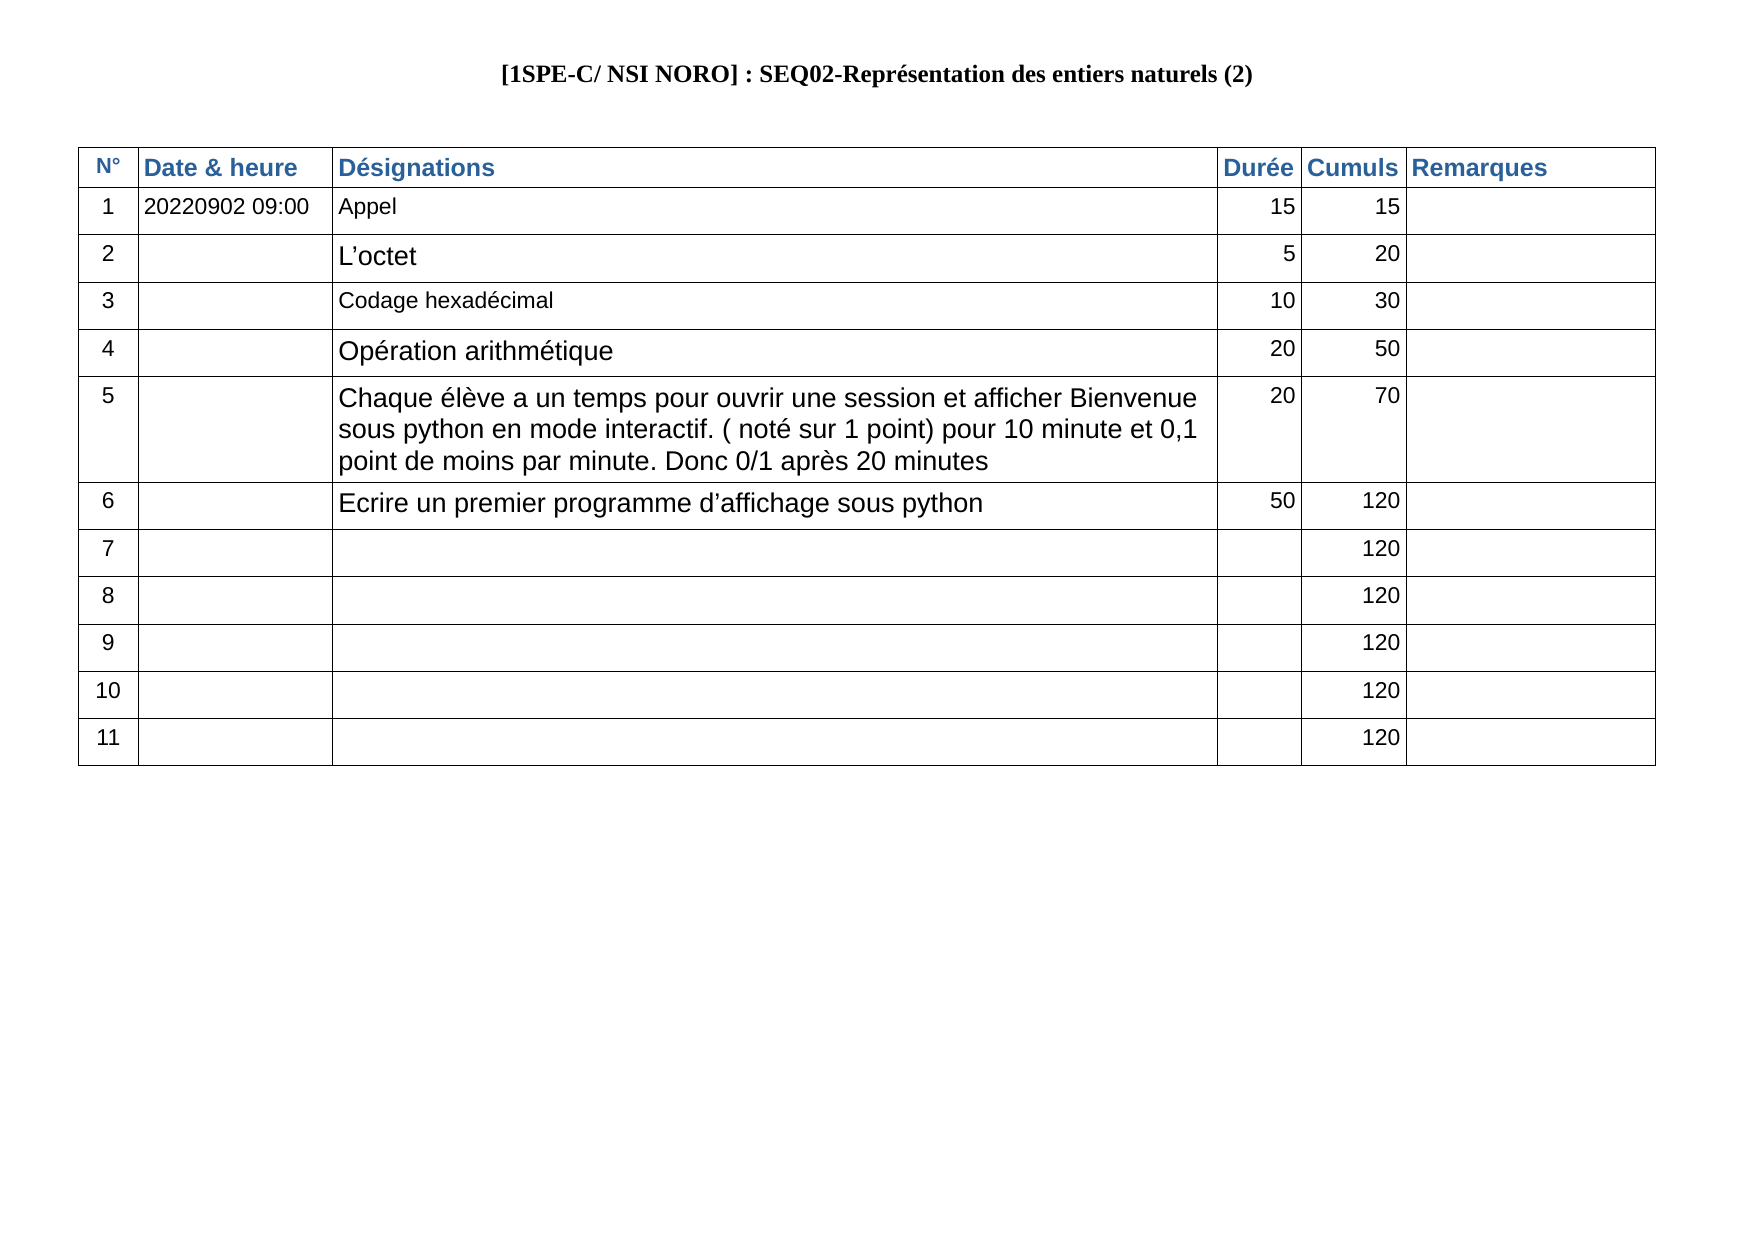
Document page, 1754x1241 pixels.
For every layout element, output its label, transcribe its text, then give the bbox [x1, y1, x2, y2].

table_cell [333, 530, 1217, 576]
table_header Cumuls [1302, 148, 1406, 187]
table_cell [139, 719, 332, 765]
table_cell 20 [1218, 377, 1301, 482]
table_cell [1407, 330, 1655, 376]
table_cell [1407, 625, 1655, 671]
table_cell 20 [1302, 235, 1406, 282]
table_cell 3 [79, 283, 138, 329]
table_cell L’octet [333, 235, 1217, 282]
table_cell [139, 483, 332, 529]
table_header Date & heure [139, 148, 332, 187]
table_cell 120 [1302, 719, 1406, 765]
table_cell [1407, 283, 1655, 329]
table_cell 6 [79, 483, 138, 529]
table_cell [139, 625, 332, 671]
table_cell 120 [1302, 530, 1406, 576]
table_cell 20 [1218, 330, 1301, 376]
table_cell 70 [1302, 377, 1406, 482]
table_cell [139, 530, 332, 576]
table_cell 50 [1218, 483, 1301, 529]
table_cell 15 [1302, 188, 1406, 234]
table_cell [139, 672, 332, 718]
table_cell 1 [79, 188, 138, 234]
table_cell 4 [79, 330, 138, 376]
table_cell [139, 377, 332, 482]
table_cell [333, 672, 1217, 718]
table_header Durée [1218, 148, 1301, 187]
table_cell 11 [79, 719, 138, 765]
table_cell [139, 235, 332, 282]
table_cell [139, 283, 332, 329]
table_cell 7 [79, 530, 138, 576]
table_cell [139, 577, 332, 623]
table_cell 10 [1218, 283, 1301, 329]
table_cell Codage hexadécimal [333, 283, 1217, 329]
table_header Désignations [333, 148, 1217, 187]
table_cell [1407, 672, 1655, 718]
table_cell [333, 577, 1217, 623]
table_cell 20220902 09:00 [139, 188, 332, 234]
table_cell 120 [1302, 672, 1406, 718]
table_cell [333, 625, 1217, 671]
table_cell 120 [1302, 577, 1406, 623]
table_cell 10 [79, 672, 138, 718]
table_cell Appel [333, 188, 1217, 234]
table_cell [1218, 719, 1301, 765]
table_cell Chaque élève a un temps pour ouvrir une session et afficher Bienvenue sous python en mode interactif. ( noté sur 1 point) pour 10 minute et 0,1 point de moins par minute. Donc 0/1 après 20 minutes [333, 377, 1217, 482]
table_header Remarques [1407, 148, 1655, 187]
table_cell [1218, 672, 1301, 718]
table_header N° [79, 148, 138, 187]
table_cell [1218, 625, 1301, 671]
table_cell [1407, 483, 1655, 529]
table_cell Opération arithmétique [333, 330, 1217, 376]
table_cell 9 [79, 625, 138, 671]
table_cell [1407, 719, 1655, 765]
table_cell Ecrire un premier programme d’affichage sous python [333, 483, 1217, 529]
table_cell [1218, 530, 1301, 576]
table_cell 15 [1218, 188, 1301, 234]
table_cell 120 [1302, 483, 1406, 529]
table_cell 5 [1218, 235, 1301, 282]
table_cell [1407, 530, 1655, 576]
table_cell 2 [79, 235, 138, 282]
table_cell [1407, 188, 1655, 234]
table_cell 120 [1302, 625, 1406, 671]
table_cell 8 [79, 577, 138, 623]
table_cell [333, 719, 1217, 765]
table_cell [1218, 577, 1301, 623]
table_cell [1407, 577, 1655, 623]
table_cell 5 [79, 377, 138, 482]
table_cell 50 [1302, 330, 1406, 376]
table_cell 30 [1302, 283, 1406, 329]
table_cell [1407, 377, 1655, 482]
table_cell [139, 330, 332, 376]
table_cell [1407, 235, 1655, 282]
